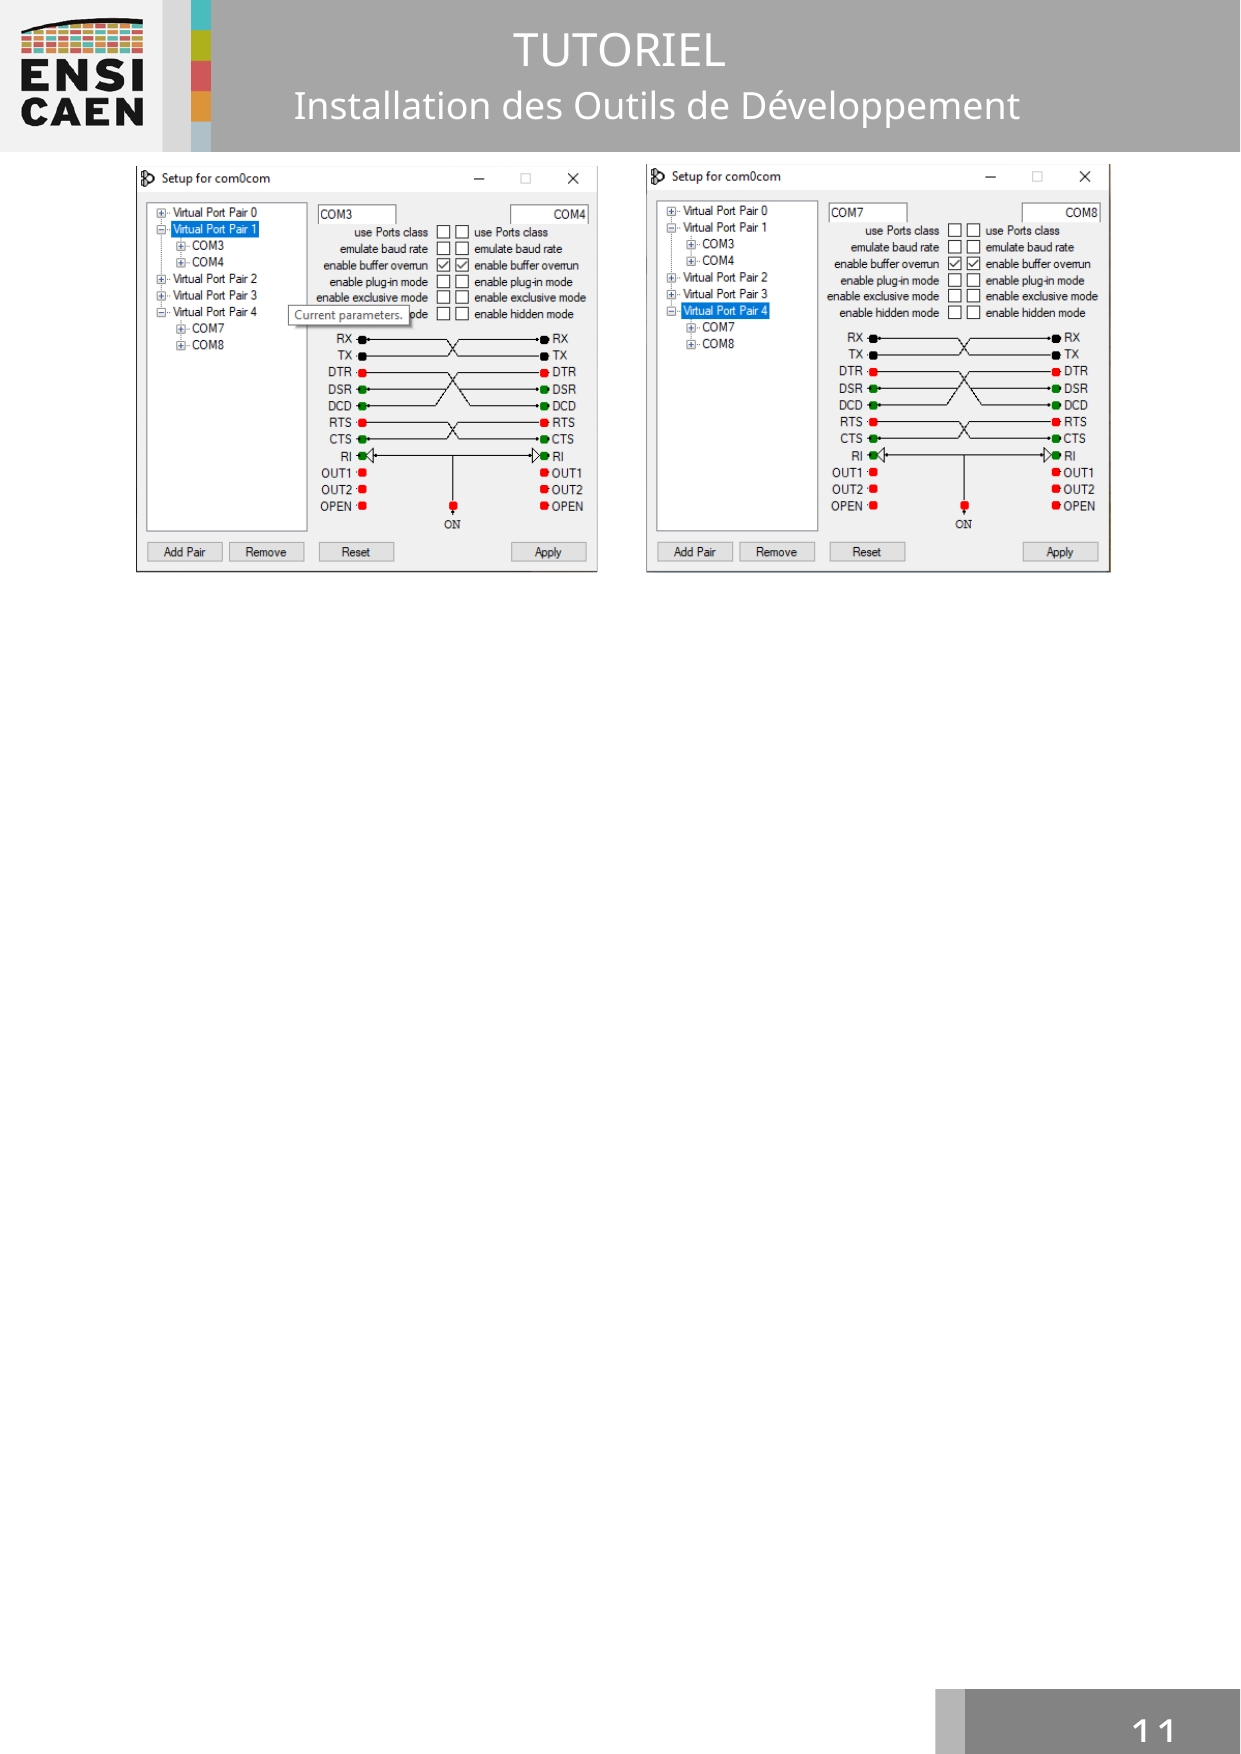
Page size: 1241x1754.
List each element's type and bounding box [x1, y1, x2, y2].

picture [136, 166, 598, 573]
picture [0, 0, 1241, 152]
picture [646, 164, 1111, 573]
picture [935, 1689, 1241, 1754]
